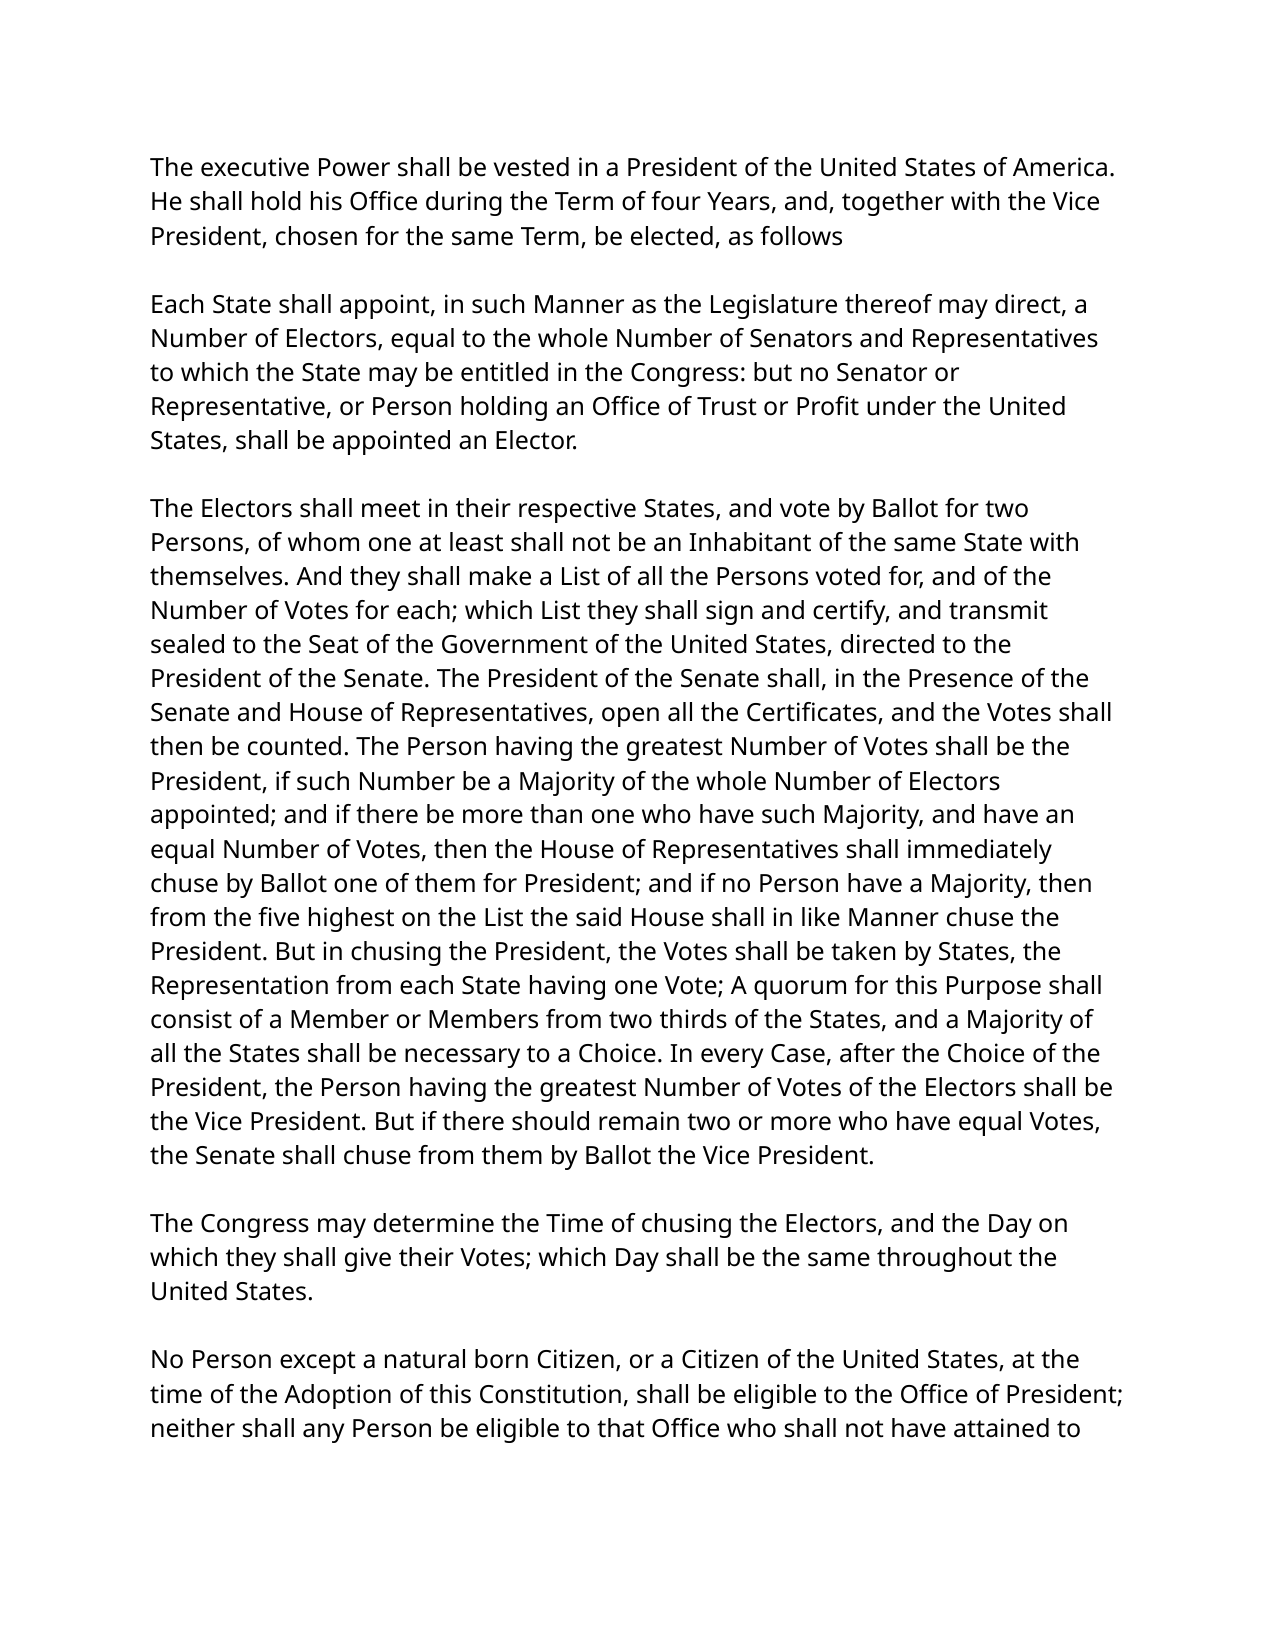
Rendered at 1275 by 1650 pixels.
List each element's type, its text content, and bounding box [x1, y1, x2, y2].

text The Electors shall meet in their respective States, and vote by Ballot for two Persons, of whom one at least shall not be an Inhabitant of the same State with themselves. And they shall make a List of all the Persons voted for, and of the Number of Votes for each; which List they shall sign and certify, and transmit sealed to the Seat of the Government of the United States, directed to the President of the Senate. The President of the Senate shall, in the Presence of the Senate and House of Representatives, open all the Certificates, and the Votes shall then be counted. The Person having the greatest Number of Votes shall be the President, if such Number be a Majority of the whole Number of Electors appointed; and if there be more than one who have such Majority, and have an equal Number of Votes, then the House of Representatives shall immediately chuse by Ballot one of them for President; and if no Person have a Majority, then from the five highest on the List the said House shall in like Manner chuse the President. But in chusing the President, the Votes shall be taken by States, the Representation from each State having one Vote; A quorum for this Purpose shall consist of a Member or Members from two thirds of the States, and a Majority of all the States shall be necessary to a Choice. In every Case, after the Choice of the President, the Person having the greatest Number of Votes of the Electors shall be the Vice President. But if there should remain two or more who have equal Votes, the Senate shall chuse from them by Ballot the Vice President. [150, 491, 1125, 1172]
text Each State shall appoint, in such Manner as the Legislature thereof may direct, a Number of Electors, equal to the whole Number of Senators and Representatives to which the State may be entitled in the Congress: but no Senator or Representative, or Person holding an Office of Trust or Profit under the United States, shall be appointed an Elector. [150, 286, 1125, 457]
text The executive Power shall be vested in a President of the United States of America. He shall hold his Office during the Term of four Years, and, together with the Vice President, chosen for the same Term, be elected, as follows [150, 150, 1125, 252]
text No Person except a natural born Citizen, or a Citizen of the United States, at the time of the Adoption of this Constitution, shall be eligible to the Office of President; neither shall any Person be eligible to that Office who shall not have attained to [150, 1342, 1125, 1444]
text The Congress may determine the Time of chusing the Electors, and the Day on which they shall give their Votes; which Day shall be the same throughout the United States. [150, 1206, 1125, 1308]
